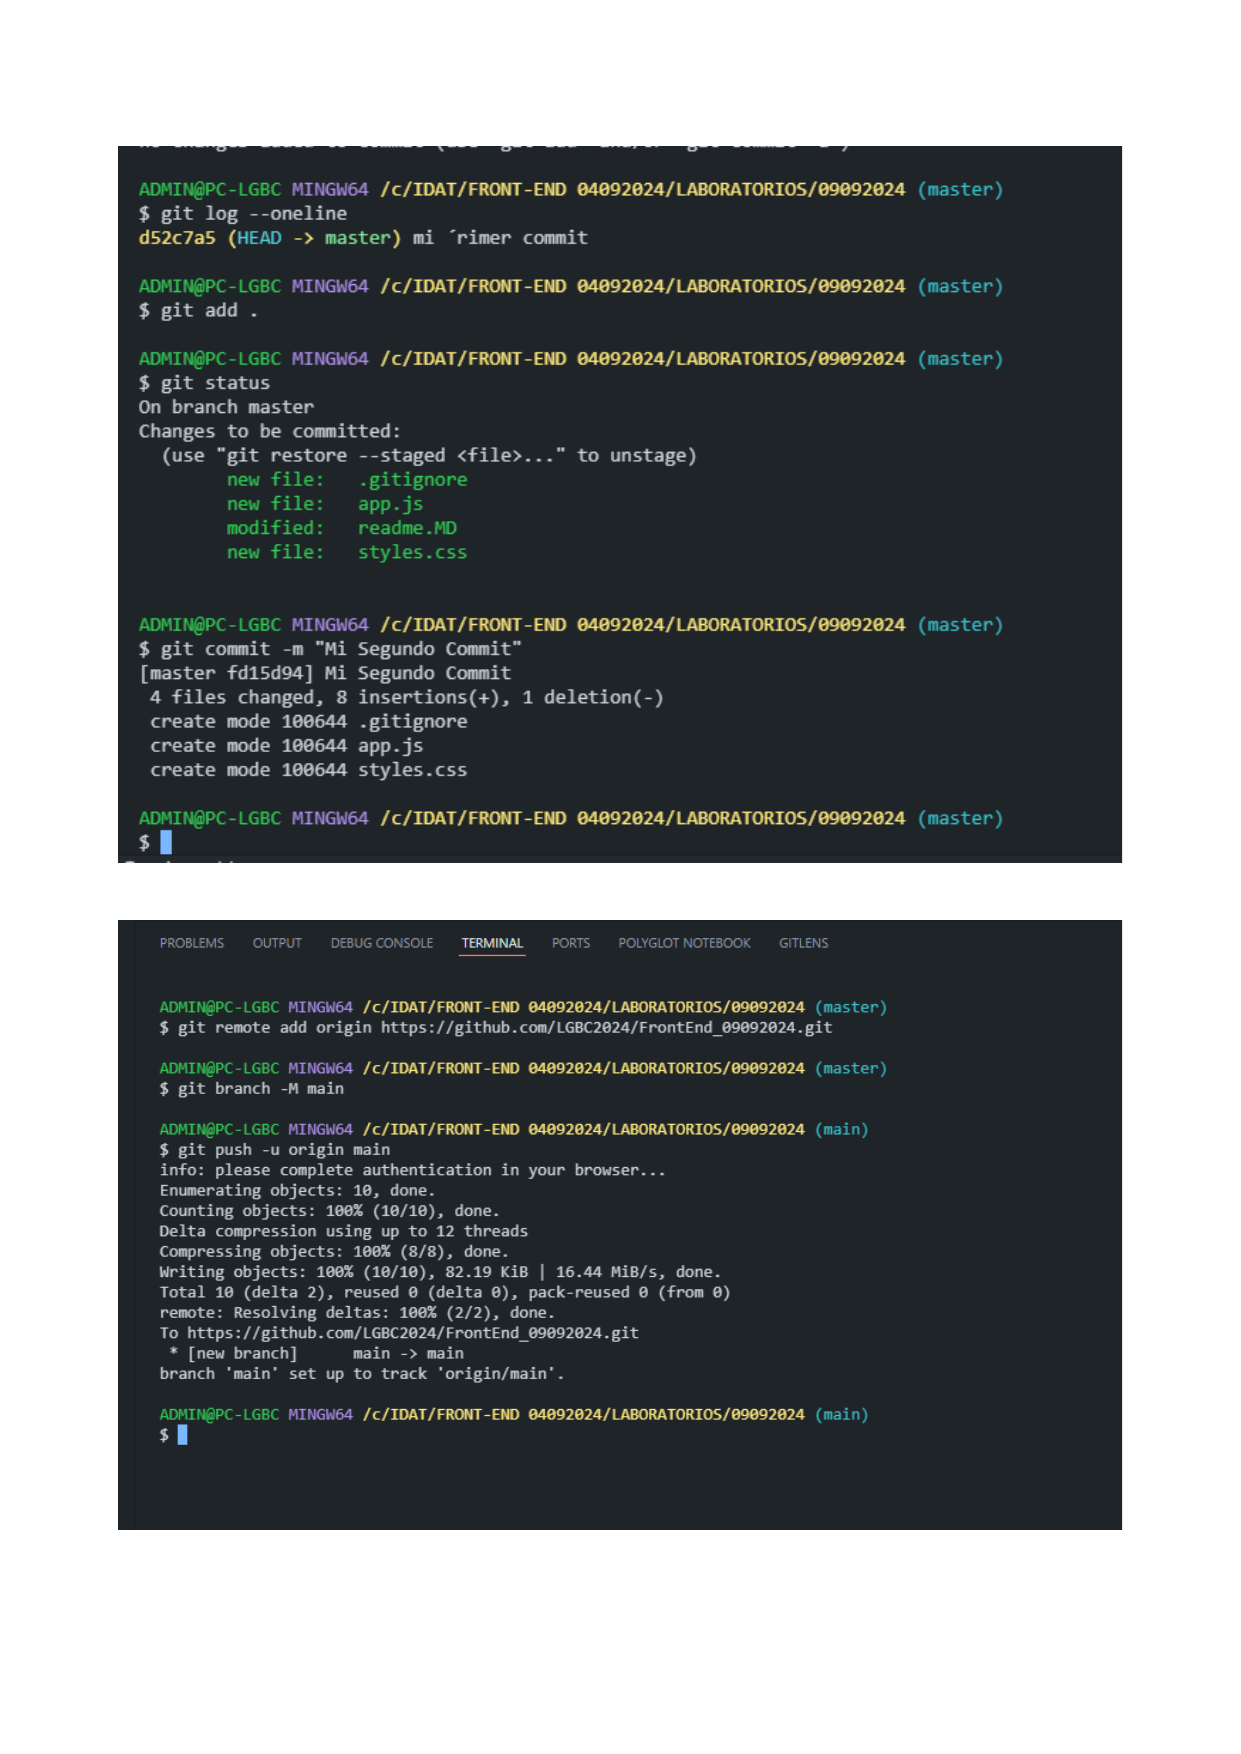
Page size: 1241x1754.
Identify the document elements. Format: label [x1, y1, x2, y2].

picture [118, 920, 1123, 1530]
picture [118, 146, 1123, 863]
